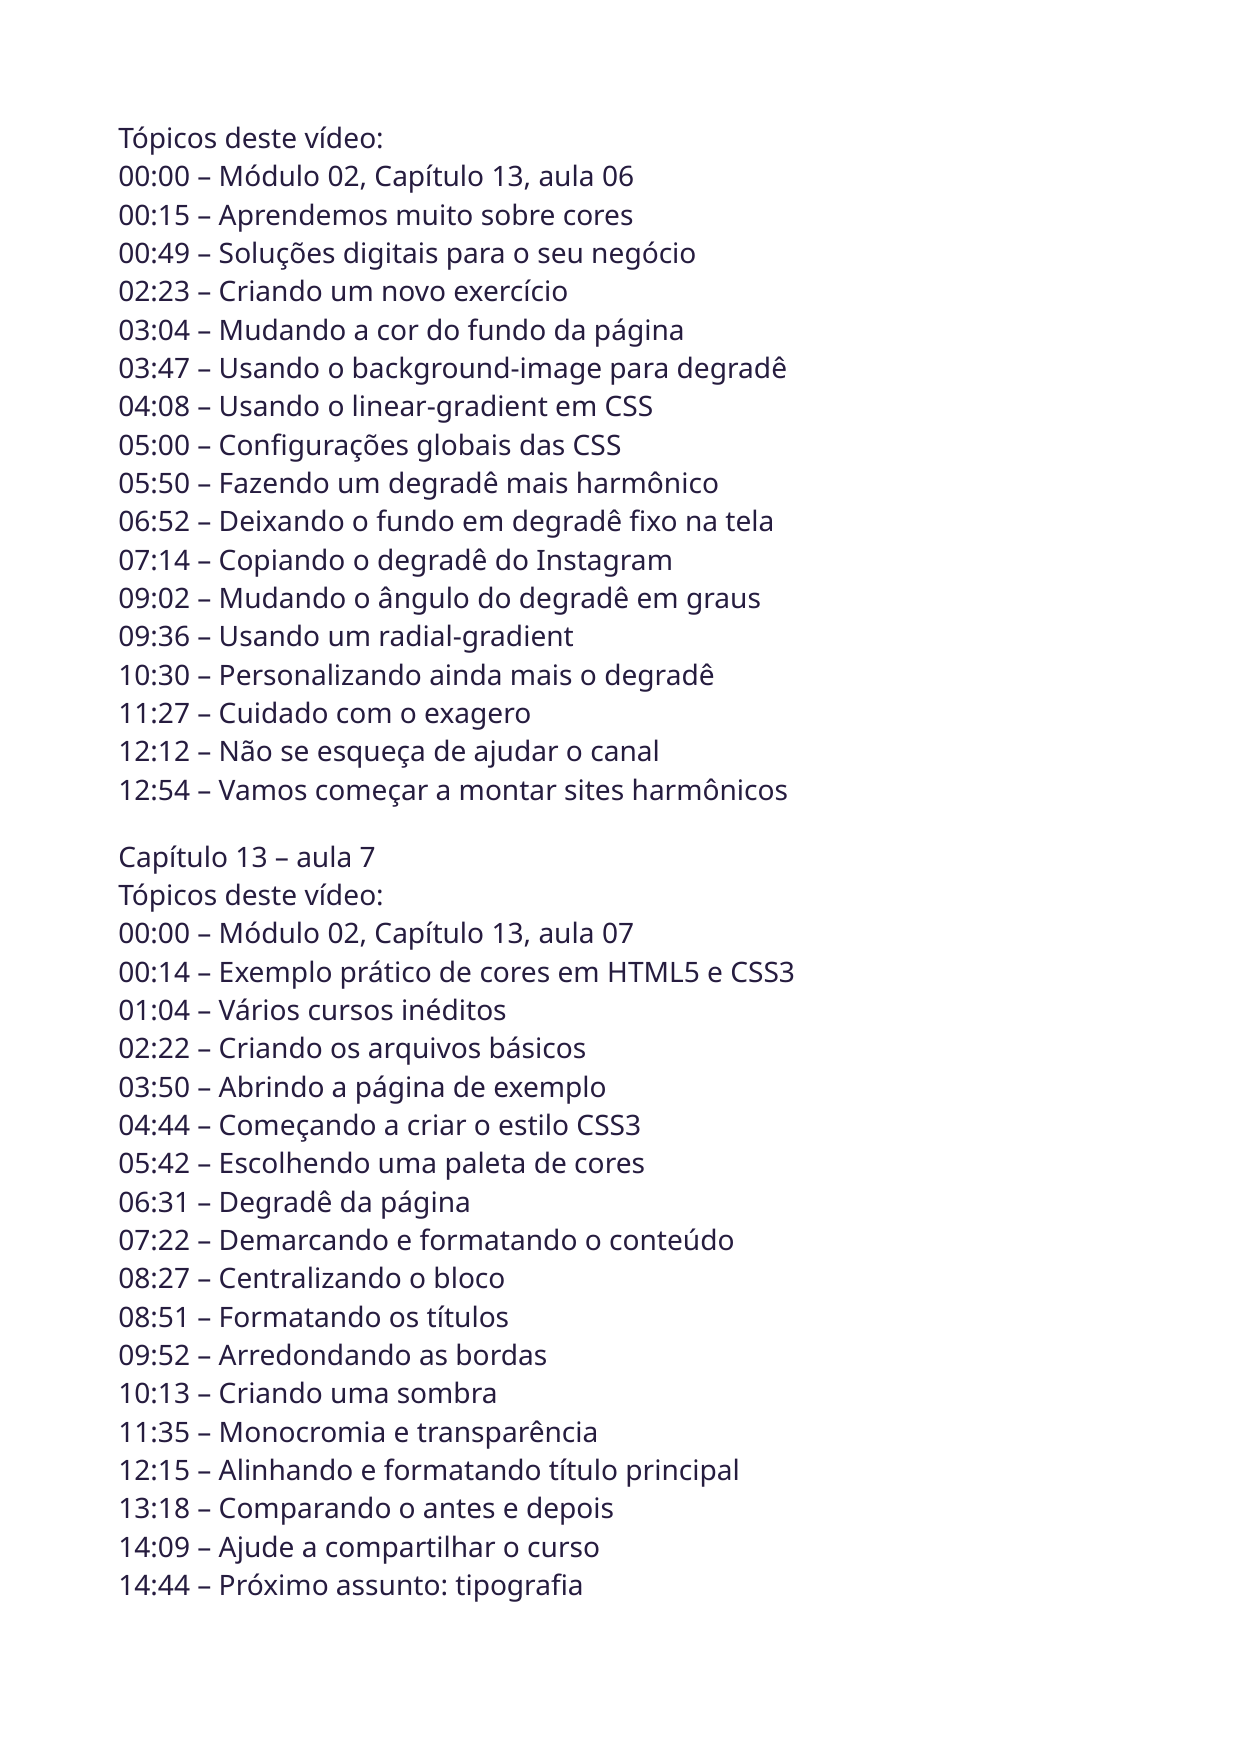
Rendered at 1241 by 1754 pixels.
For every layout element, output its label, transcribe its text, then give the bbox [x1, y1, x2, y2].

text Capítulo 13 – aula 7 [118, 837, 1122, 875]
text Tópicos deste vídeo: 00:00​ – Módulo 02, Capítulo 13, aula 07 00:14​ – Exemplo prático de cores em HTML5 e CSS3 01:04​ – Vários cursos inéditos 02:22​ – Criando os arquivos básicos 03:50​ – Abrindo a página de exemplo 04:44​ – Começando a criar o estilo CSS3 05:42​ – Escolhendo uma paleta de cores 06:31​ – Degradê da página 07:22​ – Demarcando e formatando o conteúdo 08:27​ – Centralizando o bloco 08:51​ – Formatando os títulos 09:52​ – Arredondando as bordas 10:13​ – Criando uma sombra 11:35​ – Monocromia e transparência 12:15​ – Alinhando e formatando título principal 13:18​ – Comparando o antes e depois 14:09​ – Ajude a compartilhar o curso 14:44​ – Próximo assunto: tipografia [118, 875, 1122, 1603]
text Tópicos deste vídeo: 00:00​ – Módulo 02, Capítulo 13, aula 06 00:15​ – Aprendemos muito sobre cores 00:49​ – Soluções digitais para o seu negócio 02:23​ – Criando um novo exercício 03:04​ – Mudando a cor do fundo da página 03:47​ – Usando o background-image para degradê 04:08​ – Usando o linear-gradient em CSS 05:00​ – Configurações globais das CSS 05:50​ – Fazendo um degradê mais harmônico 06:52​ – Deixando o fundo em degradê fixo na tela 07:14​ – Copiando o degradê do Instagram 09:02​ – Mudando o ângulo do degradê em graus 09:36​ – Usando um radial-gradient 10:30​ – Personalizando ainda mais o degradê 11:27​ – Cuidado com o exagero 12:12​ – Não se esqueça de ajudar o canal 12:54​ – Vamos começar a montar sites harmônicos [118, 118, 1122, 808]
